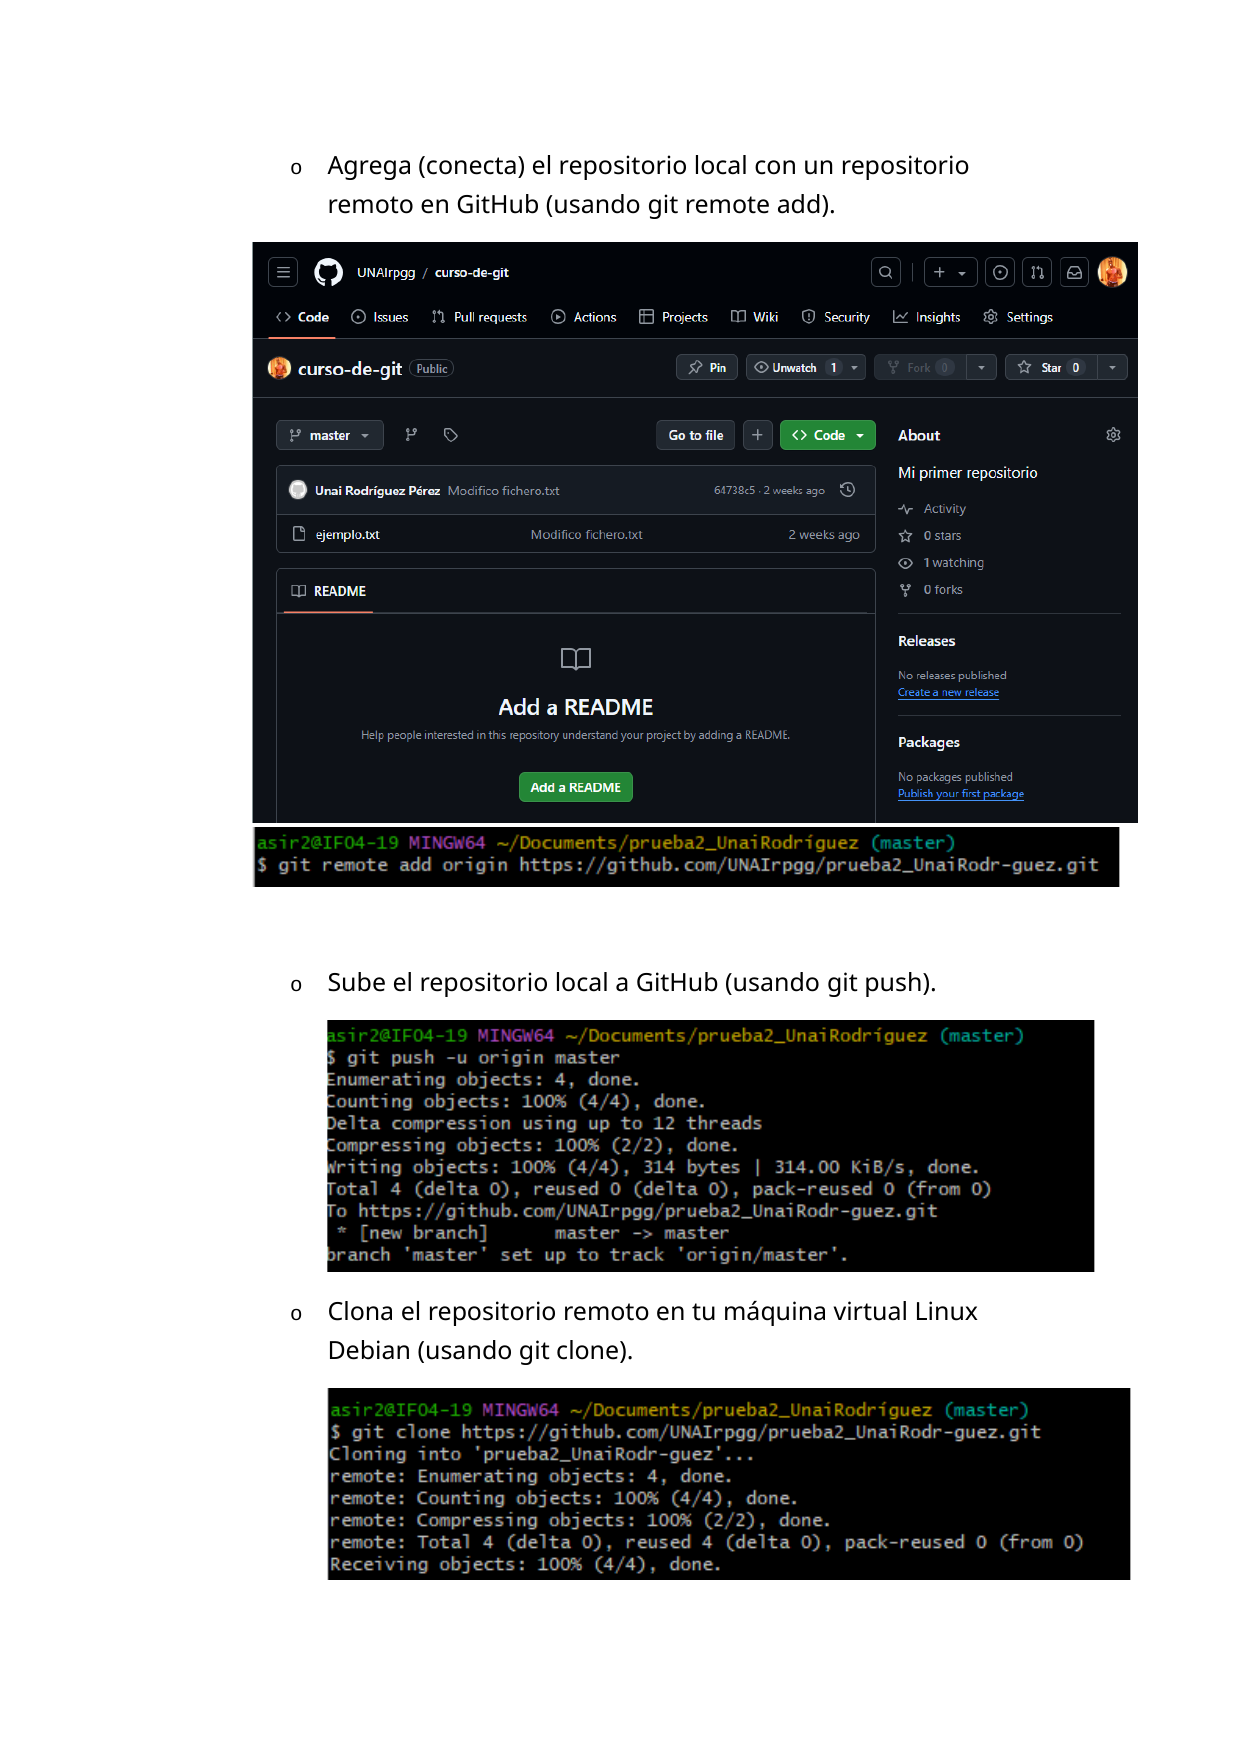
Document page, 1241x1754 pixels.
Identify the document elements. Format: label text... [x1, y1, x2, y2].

list Agrega (conecta) el repositorio local con un repositorio remoto en GitHub (usando git remote add). [290, 148, 1063, 221]
list Sube el repositorio local a GitHub (usando git push). [290, 964, 1063, 998]
list Clona el repositorio remoto en tu máquina virtual Linux Debian (usando git clone). [290, 1293, 1063, 1367]
